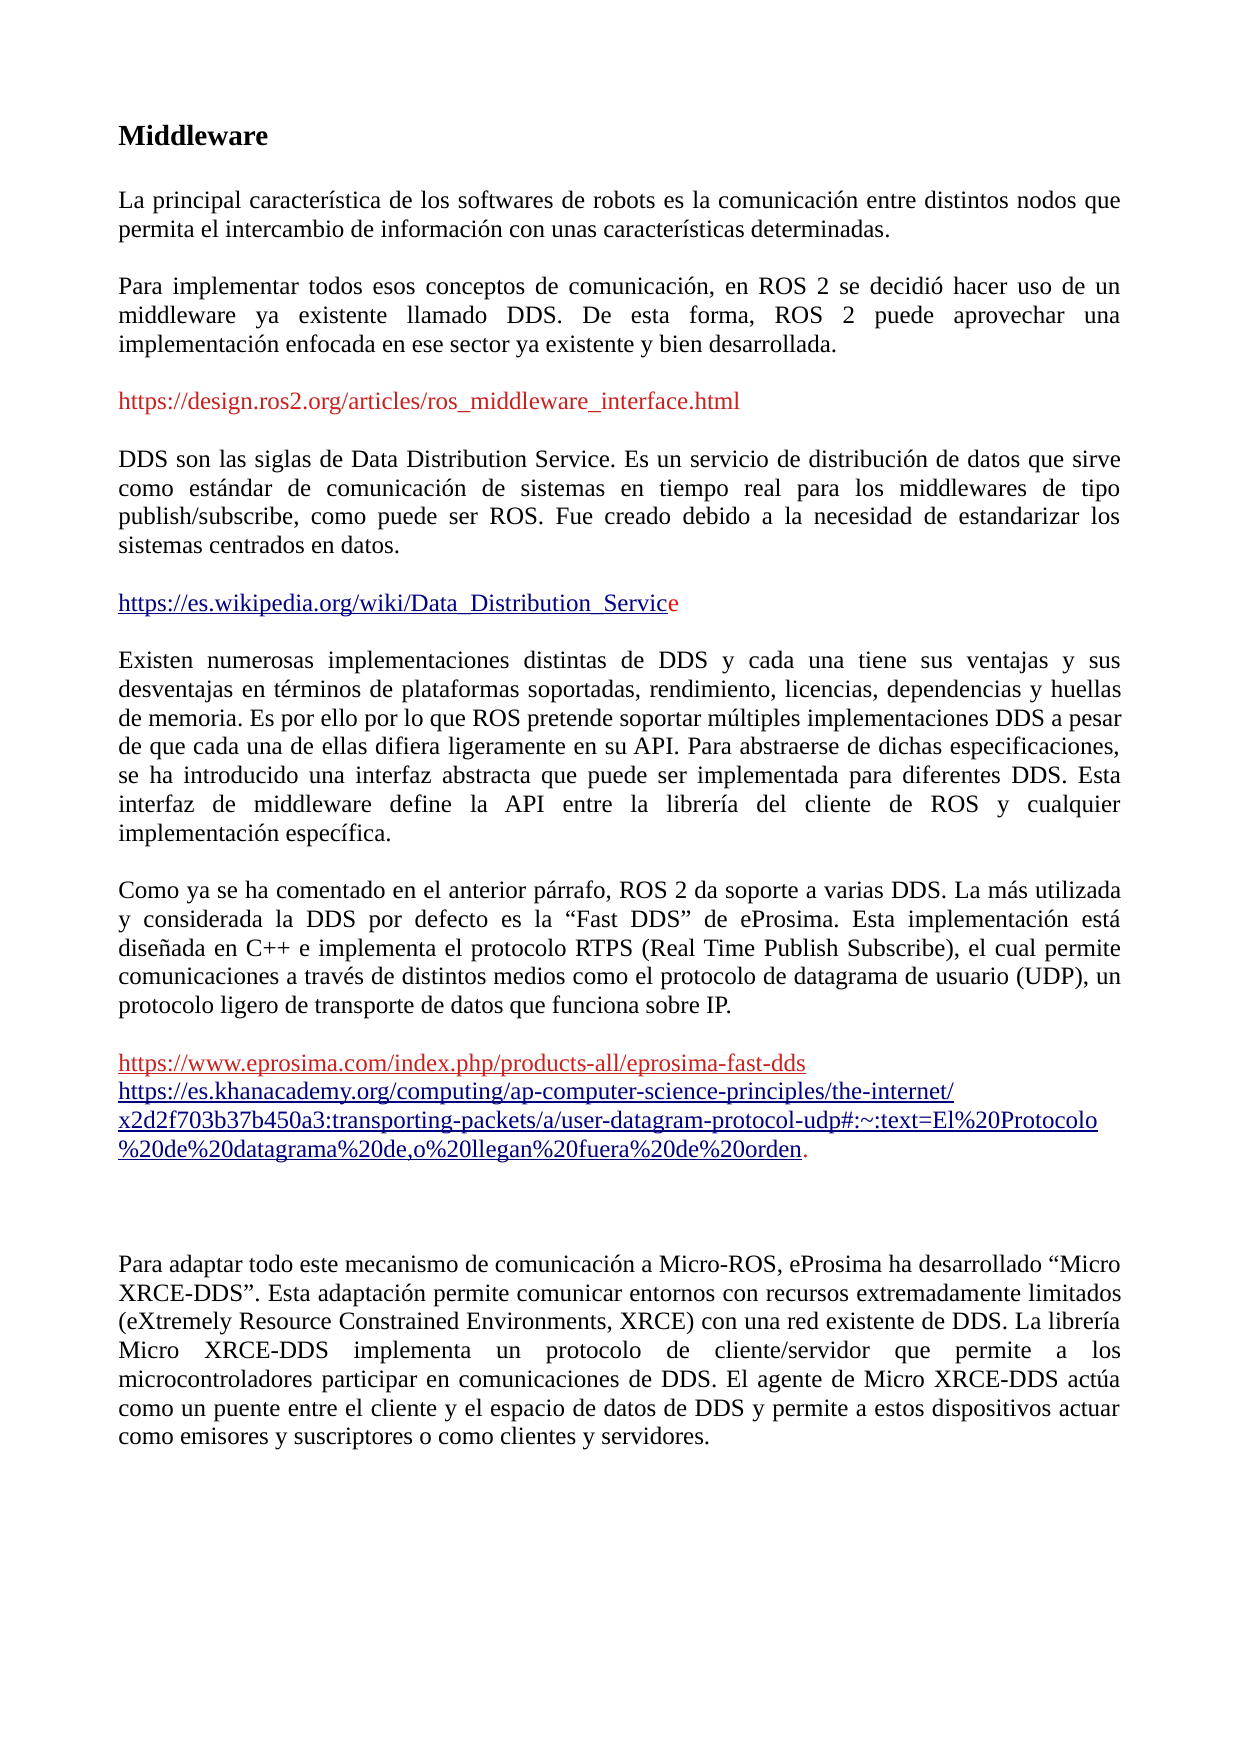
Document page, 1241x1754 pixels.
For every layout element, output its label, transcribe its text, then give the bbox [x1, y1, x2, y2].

text La principal característica de los softwares de robots es la comunicación entre distintos nodos que permita el intercambio de información con unas características determinadas. [118, 185, 1122, 243]
text Como ya se ha comentado en el anterior párrafo, ROS 2 da soporte a varias DDS. La más utilizada y considerada la DDS por defecto es la “Fast DDS” de eProsima. Esta implementación está diseñada en C++ e implementa el protocolo RTPS (Real Time Publish Subscribe), el cual permite comunicaciones a través de distintos medios como el protocolo de datagrama de usuario (UDP), un protocolo ligero de transporte de datos que funciona sobre IP. [118, 875, 1122, 1019]
text DDS son las siglas de Data Distribution Service. Es un servicio de distribución de datos que sirve como estándar de comunicación de sistemas en tiempo real para los middlewares de tipo publish/subscribe, como puede ser ROS. Fue creado debido a la necesidad de estandarizar los sistemas centrados en datos. [118, 444, 1122, 559]
text https://design.ros2.org/articles/ros_middleware_interface.html [118, 386, 1122, 415]
text Para implementar todos esos conceptos de comunicación, en ROS 2 se decidió hacer uso de un middleware ya existente llamado DDS. De esta forma, ROS 2 puede aprovechar una implementación enfocada en ese sector ya existente y bien desarrollada. [118, 271, 1122, 358]
text https://www.eprosima.com/index.php/products-all/eprosima-fast-dds [118, 1048, 1122, 1076]
text Para adaptar todo este mecanismo de comunicación a Micro-ROS, eProsima ha desarrollado “Micro XRCE-DDS”. Esta adaptación permite comunicar entornos con recursos extremadamente limitados (eXtremely Resource Constrained Environments, XRCE) con una red existente de DDS. La librería Micro XRCE-DDS implementa un protocolo de cliente/servidor que permite a los microcontroladores participar en comunicaciones de DDS. El agente de Micro XRCE-DDS actúa como un puente entre el cliente y el espacio de datos de DDS y permite a estos dispositivos actuar como emisores y suscriptores o como clientes y servidores. [118, 1249, 1122, 1450]
text Existen numerosas implementaciones distintas de DDS y cada una tiene sus ventajas y sus desventajas en términos de plataformas soportadas, rendimiento, licencias, dependencias y huellas de memoria. Es por ello por lo que ROS pretende soportar múltiples implementaciones DDS a pesar de que cada una de ellas difiera ligeramente en su API. Para abstraerse de dichas especificaciones, se ha introducido una interfaz abstracta que puede ser implementada para diferentes DDS. Esta interfaz de middleware define la API entre la librería del cliente de ROS y cualquier implementación específica. [118, 645, 1122, 846]
text https://es.wikipedia.org/wiki/Data_Distribution_Service [118, 588, 1122, 616]
text https://es.khanacademy.org/computing/ap-computer-science-principles/the-internet/x2d2f703b37b450a3:transporting-packets/a/user-datagram-protocol-udp#:~:text=El%20Protocolo%20de%20datagrama%20de,o%20llegan%20fuera%20de%20orden. [118, 1076, 1122, 1163]
text Middleware [118, 118, 1122, 152]
